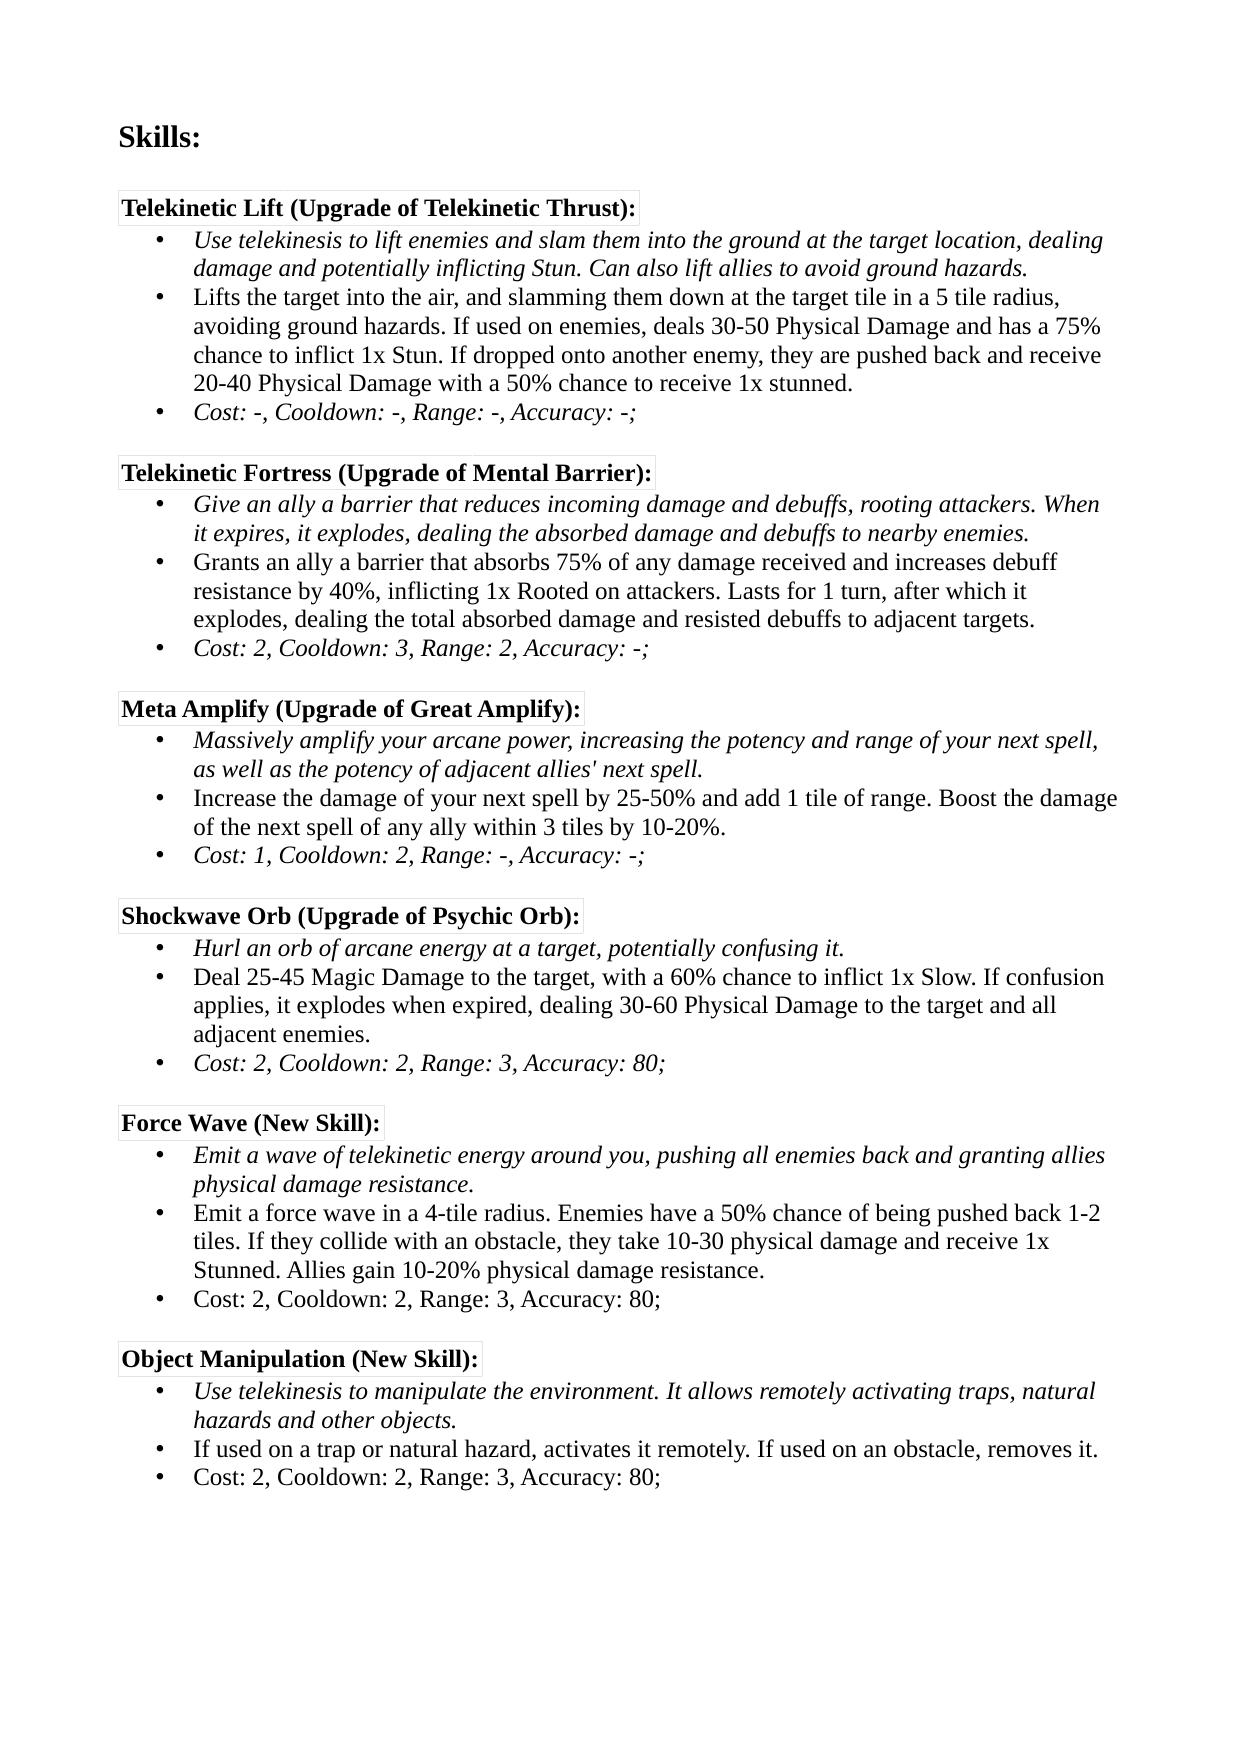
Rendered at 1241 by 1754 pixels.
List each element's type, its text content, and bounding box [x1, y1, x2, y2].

list If used on a trap or natural hazard, activates it remotely. If used on an obstacle, removes it. [156, 1434, 1122, 1462]
list Emit a wave of telekinetic energy around you, pushing all enemies back and granting allies physical damage resistance. [156, 1140, 1122, 1198]
text Telekinetic Lift (Upgrade of Telekinetic Thrust): [119, 191, 639, 225]
list Use telekinesis to manipulate the environment. It allows remotely activating traps, natural hazards and other objects. [156, 1376, 1122, 1434]
list Cost: 2, Cooldown: 3, Range: 2, Accuracy: -; [156, 633, 1122, 662]
text Object Manipulation (New Skill): [119, 1342, 482, 1376]
text [483, 1341, 1122, 1376]
list Cost: 2, Cooldown: 2, Range: 3, Accuracy: 80; [156, 1048, 1122, 1077]
text Skills: [118, 118, 1122, 154]
text [385, 1105, 1122, 1140]
list Use telekinesis to lift enemies and slam them into the ground at the target location, dealing damage and potentially inflicting Stun. Can also lift allies to avoid ground hazards. [156, 225, 1122, 282]
text Meta Amplify (Upgrade of Great Amplify): [119, 692, 584, 725]
list Give an ally a barrier that reduces incoming damage and debuffs, rooting attackers. When it expires, it explodes, dealing the absorbed damage and debuffs to nearby enemies. [156, 489, 1122, 547]
text [656, 455, 1122, 489]
list Lifts the target into the air, and slamming them down at the target tile in a 5 tile radius, avoiding ground hazards. If used on enemies, deals 30-50 Physical Damage and has a 75% chance to inflict 1x Stun. If dropped onto another enemy, they are pushed back and receive 20-40 Physical Damage with a 50% chance to receive 1x stunned. [156, 282, 1122, 397]
list Cost: 2, Cooldown: 2, Range: 3, Accuracy: 80; [156, 1462, 1122, 1491]
text Shockwave Orb (Upgrade of Psychic Orb): [119, 899, 583, 933]
list Hurl an orb of arcane energy at a target, potentially confusing it. [156, 933, 1122, 962]
text Telekinetic Fortress (Upgrade of Mental Barrier): [119, 456, 655, 489]
list Massively amplify your arcane power, increasing the potency and range of your next spell, as well as the potency of adjacent allies' next spell. [156, 726, 1122, 783]
list Grants an ally a barrier that absorbs 75% of any damage received and increases debuff resistance by 40%, inflicting 1x Rooted on attackers. Lasts for 1 turn, after which it explodes, dealing the total absorbed damage and resisted debuffs to adjacent targets. [156, 547, 1122, 633]
text [640, 190, 1122, 225]
list Cost: 2, Cooldown: 2, Range: 3, Accuracy: 80; [156, 1284, 1122, 1313]
list Emit a force wave in a 4-tile radius. Enemies have a 50% chance of being pushed back 1-2 tiles. If they collide with an obstacle, they take 10-30 physical damage and receive 1x Stunned. Allies gain 10-20% physical damage resistance. [156, 1198, 1122, 1284]
text [584, 898, 1122, 933]
list Cost: 1, Cooldown: 2, Range: -, Accuracy: -; [156, 841, 1122, 869]
list Increase the damage of your next spell by 25-50% and add 1 tile of range. Boost the damage of the next spell of any ally within 3 tiles by 10-20%. [156, 783, 1122, 841]
list Cost: -, Cooldown: -, Range: -, Accuracy: -; [156, 397, 1122, 426]
text [585, 691, 1122, 726]
list Deal 25-45 Magic Damage to the target, with a 60% chance to inflict 1x Slow. If confusion applies, it explodes when expired, dealing 30-60 Physical Damage to the target and all adjacent enemies. [156, 962, 1122, 1048]
text Force Wave (New Skill): [119, 1106, 384, 1140]
